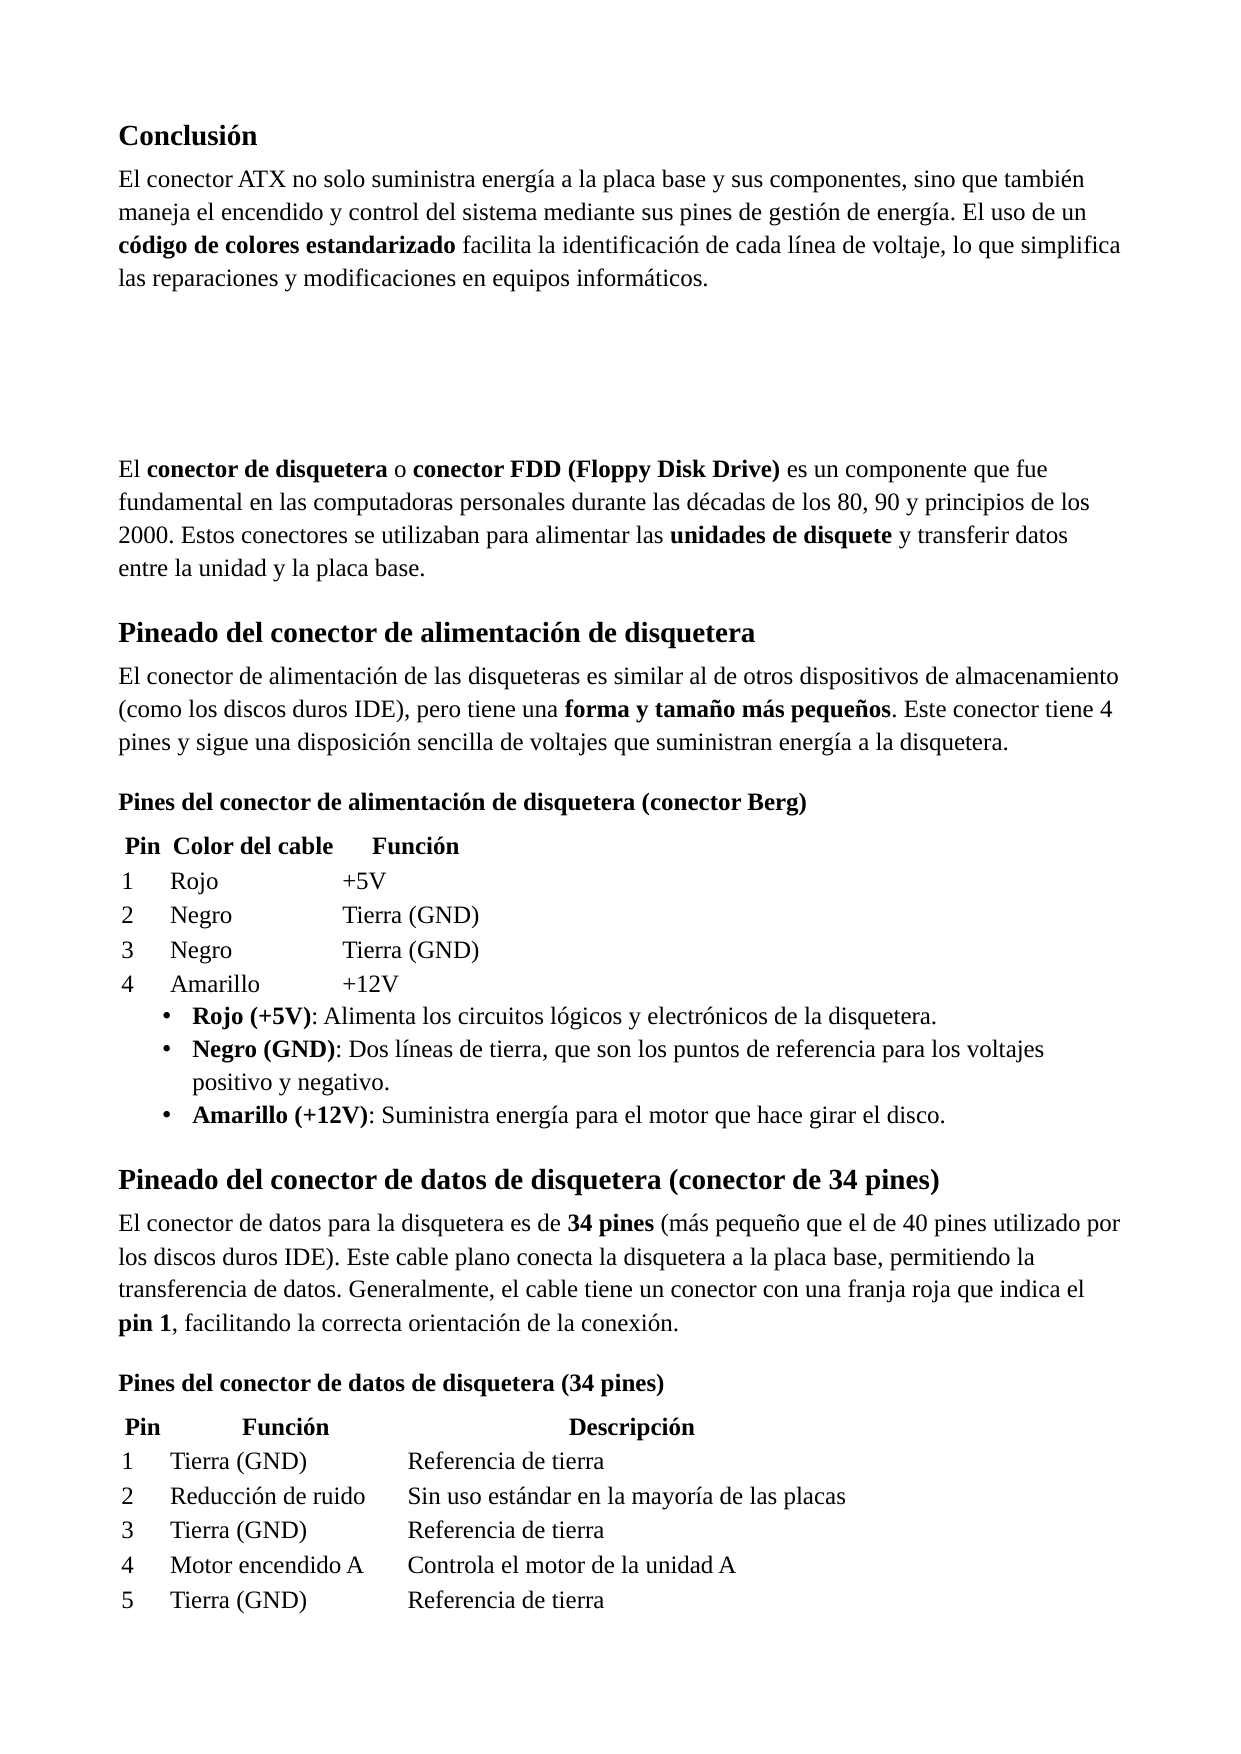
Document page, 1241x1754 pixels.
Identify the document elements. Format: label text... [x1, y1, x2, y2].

table_cell +5V [339, 863, 492, 897]
table_cell 2 [118, 898, 167, 932]
table_cell Rojo [167, 863, 339, 897]
table_cell 3 [118, 1513, 167, 1547]
table_cell 5 [118, 1582, 167, 1616]
list Amarillo (+12V): Suministra energía para el motor que hace girar el disco. [162, 1100, 1122, 1129]
text El conector ATX no solo suministra energía a la placa base y sus componentes, sino que también maneja el encendido y control del sistema mediante sus pines de gestión de energía. El uso de un código de colores estandarizado facilita la identificación de cada línea de voltaje, lo que simplifica las reparaciones y modificaciones en equipos informáticos. [118, 164, 1122, 292]
text El conector de disquetera o conector FDD (Floppy Disk Drive) es un componente que fue fundamental en las computadoras personales durante las décadas de los 80, 90 y principios de los 2000. Estos conectores se utilizaban para alimentar las unidades de disquete y transferir datos entre la unidad y la placa base. [118, 454, 1122, 581]
subtitle Pines del conector de datos de disquetera (34 pines) [118, 1368, 1122, 1396]
table_cell 4 [118, 967, 167, 1001]
text El conector de alimentación de las disqueteras es similar al de otros dispositivos de almacenamiento (como los discos duros IDE), pero tiene una forma y tamaño más pequeños. Este conector tiene 4 pines y sigue una disposición sencilla de voltajes que suministran energía a la disquetera. [118, 661, 1122, 756]
table_cell 4 [118, 1547, 167, 1582]
table_cell Sin uso estándar en la mayoría de las placas [404, 1478, 859, 1513]
table_cell +12V [339, 967, 492, 1001]
table_cell 3 [118, 932, 167, 967]
table_cell Controla el motor de la unidad A [404, 1547, 859, 1582]
list Rojo (+5V): Alimenta los circuitos lógicos y electrónicos de la disquetera. [162, 1001, 1122, 1030]
subtitle Conclusión [118, 118, 1122, 152]
subtitle Pines del conector de alimentación de disquetera (conector Berg) [118, 787, 1122, 816]
table_cell 1 [118, 863, 167, 897]
table_cell Motor encendido A [167, 1547, 404, 1582]
table_cell Tierra (GND) [167, 1582, 404, 1616]
table_cell Tierra (GND) [339, 932, 492, 967]
table_cell 2 [118, 1478, 167, 1513]
table_header Función [339, 828, 492, 863]
table_header Color del cable [167, 828, 339, 863]
table_header Descripción [404, 1409, 859, 1443]
table_header Pin [118, 828, 167, 863]
table_cell Referencia de tierra [404, 1582, 859, 1616]
table_cell Tierra (GND) [167, 1444, 404, 1478]
table_cell 1 [118, 1444, 167, 1478]
table_cell Referencia de tierra [404, 1444, 859, 1478]
table_header Función [167, 1409, 404, 1443]
table_cell Negro [167, 898, 339, 932]
table_cell Tierra (GND) [167, 1513, 404, 1547]
table_cell Amarillo [167, 967, 339, 1001]
subtitle Pineado del conector de datos de disquetera (conector de 34 pines) [118, 1162, 1122, 1196]
table_cell Tierra (GND) [339, 898, 492, 932]
table_cell Reducción de ruido [167, 1478, 404, 1513]
table_cell Referencia de tierra [404, 1513, 859, 1547]
text El conector de datos para la disquetera es de 34 pines (más pequeño que el de 40 pines utilizado por los discos duros IDE). Este cable plano conecta la disquetera a la placa base, permitiendo la transferencia de datos. Generalmente, el cable tiene un conector con una franja roja que indica el pin 1, facilitando la correcta orientación de la conexión. [118, 1208, 1122, 1336]
table_cell Negro [167, 932, 339, 967]
list Negro (GND): Dos líneas de tierra, que son los puntos de referencia para los voltajes positivo y negativo. [162, 1034, 1122, 1096]
subtitle Pineado del conector de alimentación de disquetera [118, 615, 1122, 648]
table_header Pin [118, 1409, 167, 1443]
